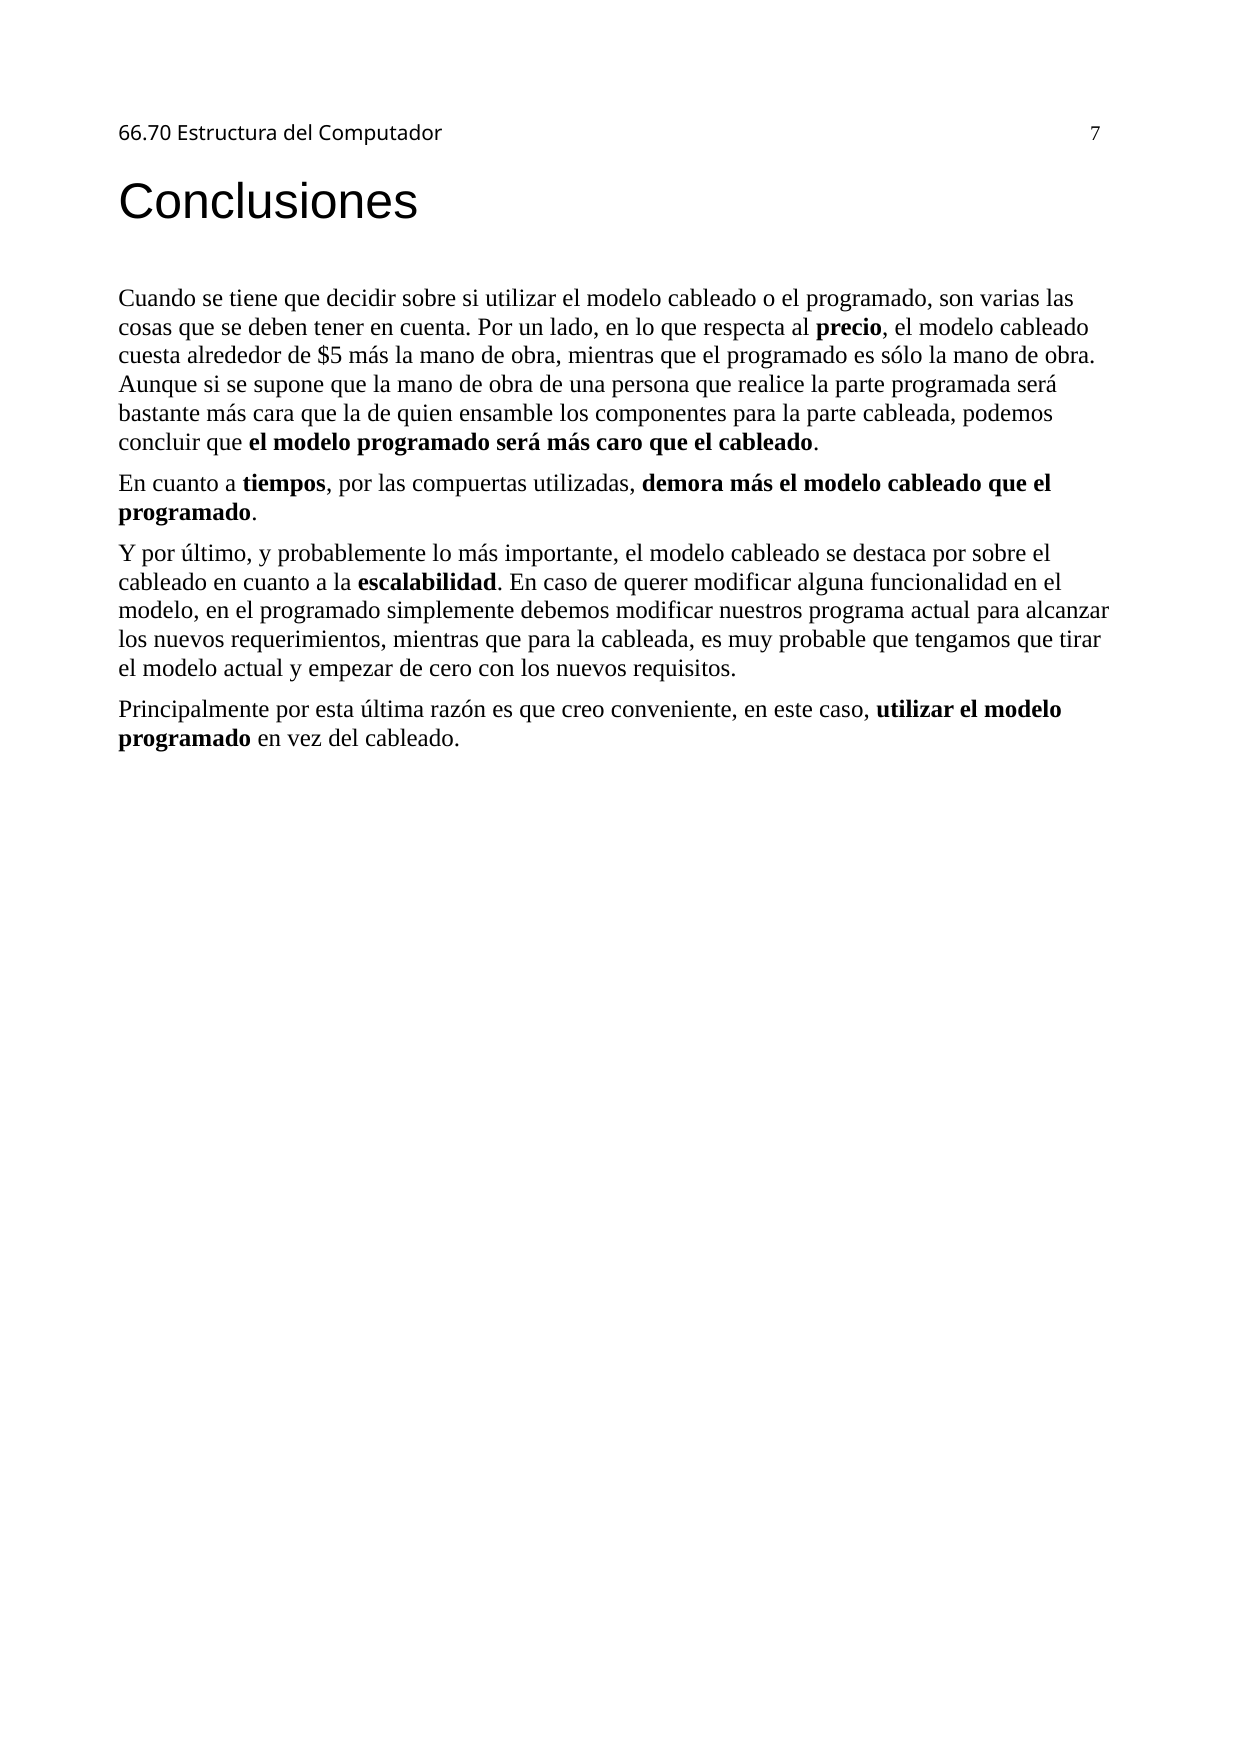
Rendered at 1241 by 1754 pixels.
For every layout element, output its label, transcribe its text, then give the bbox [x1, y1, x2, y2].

text Cuando se tiene que decidir sobre si utilizar el modelo cableado o el programado, son varias las cosas que se deben tener en cuenta. Por un lado, en lo que respecta al precio, el modelo cableado cuesta alrededor de $5 más la mano de obra, mientras que el programado es sólo la mano de obra. Aunque si se supone que la mano de obra de una persona que realice la parte programada será bastante más cara que la de quien ensamble los componentes para la parte cableada, podemos concluir que el modelo programado será más caro que el cableado. [118, 283, 1122, 456]
text Conclusiones [118, 172, 1122, 229]
text En cuanto a tiempos, por las compuertas utilizadas, demora más el modelo cableado que el programado. [118, 468, 1122, 526]
text Y por último, y probablemente lo más importante, el modelo cableado se destaca por sobre el cableado en cuanto a la escalabilidad. En caso de querer modificar alguna funcionalidad en el modelo, en el programado simplemente debemos modificar nuestros programa actual para alcanzar los nuevos requerimientos, mientras que para la cableada, es muy probable que tengamos que tirar el modelo actual y empezar de cero con los nuevos requisitos. [118, 538, 1122, 682]
text Principalmente por esta última razón es que creo conveniente, en este caso, utilizar el modelo programado en vez del cableado. [118, 694, 1122, 752]
